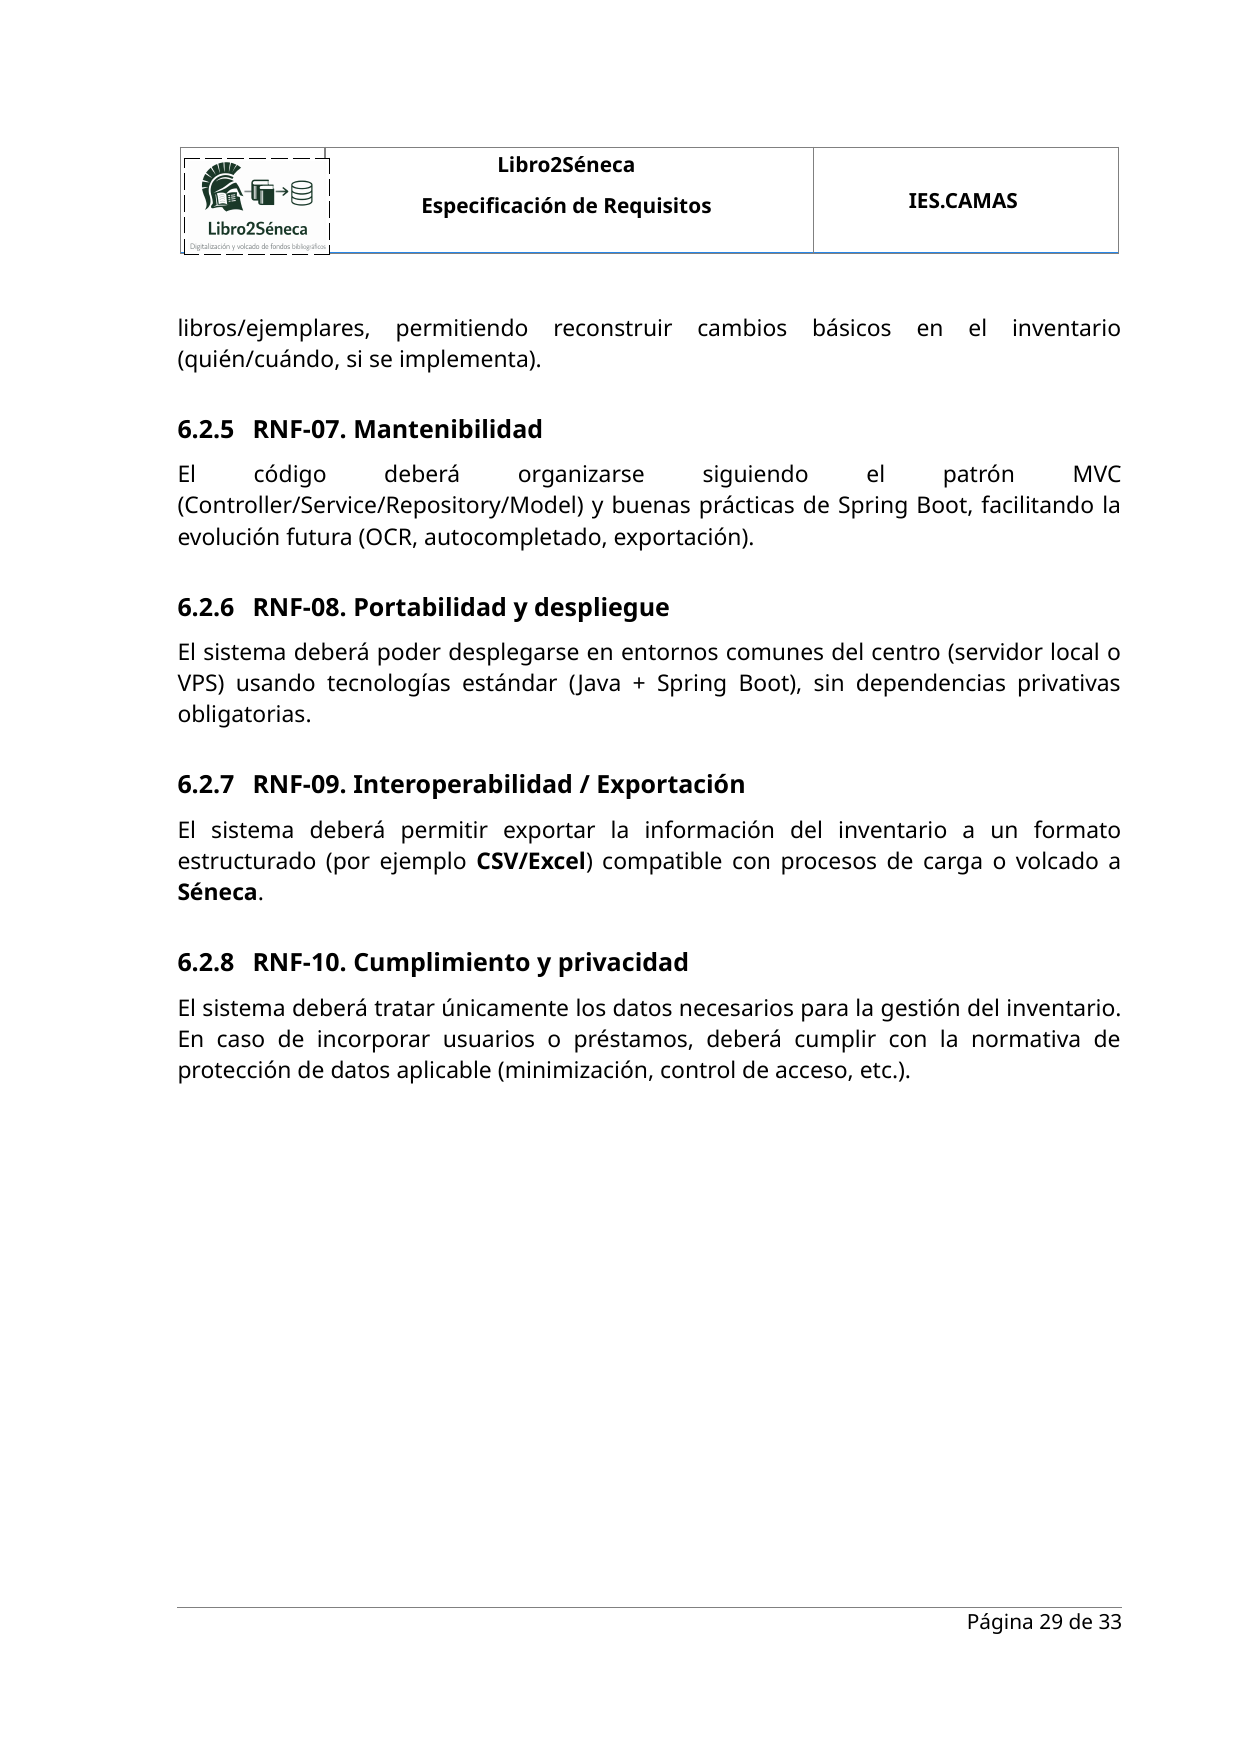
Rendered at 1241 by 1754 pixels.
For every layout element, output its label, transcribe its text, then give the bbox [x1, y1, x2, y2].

subtitle RNF-07. Mantenibilidad [177, 411, 1122, 446]
subtitle RNF-10. Cumplimiento y privacidad [177, 945, 1122, 979]
subtitle RNF-09. Interoperabilidad / Exportación [177, 767, 1122, 801]
text El código deberá organizarse siguiendo el patrón MVC (Controller/Service/Repository/Model) y buenas prácticas de Spring Boot, facilitando la evolución futura (OCR, autocompletado, exportación). [177, 458, 1122, 552]
subtitle RNF-08. Portabilidad y despliegue [177, 589, 1122, 623]
text El sistema deberá tratar únicamente los datos necesarios para la gestión del inventario. En caso de incorporar usuarios o préstamos, deberá cumplir con la normativa de protección de datos aplicable (minimización, control de acceso, etc.). [177, 991, 1122, 1085]
picture [188, 161, 326, 251]
text El sistema deberá poder desplegarse en entornos comunes del centro (servidor local o VPS) usando tecnologías estándar (Java + Spring Boot), sin dependencias privativas obligatorias. [177, 636, 1122, 729]
text El sistema deberá permitir exportar la información del inventario a un formato estructurado (por ejemplo CSV/Excel) compatible con procesos de carga o volcado a Séneca. [177, 814, 1122, 907]
text libros/ejemplares, permitiendo reconstruir cambios básicos en el inventario (quién/cuándo, si se implementa). [177, 311, 1122, 374]
